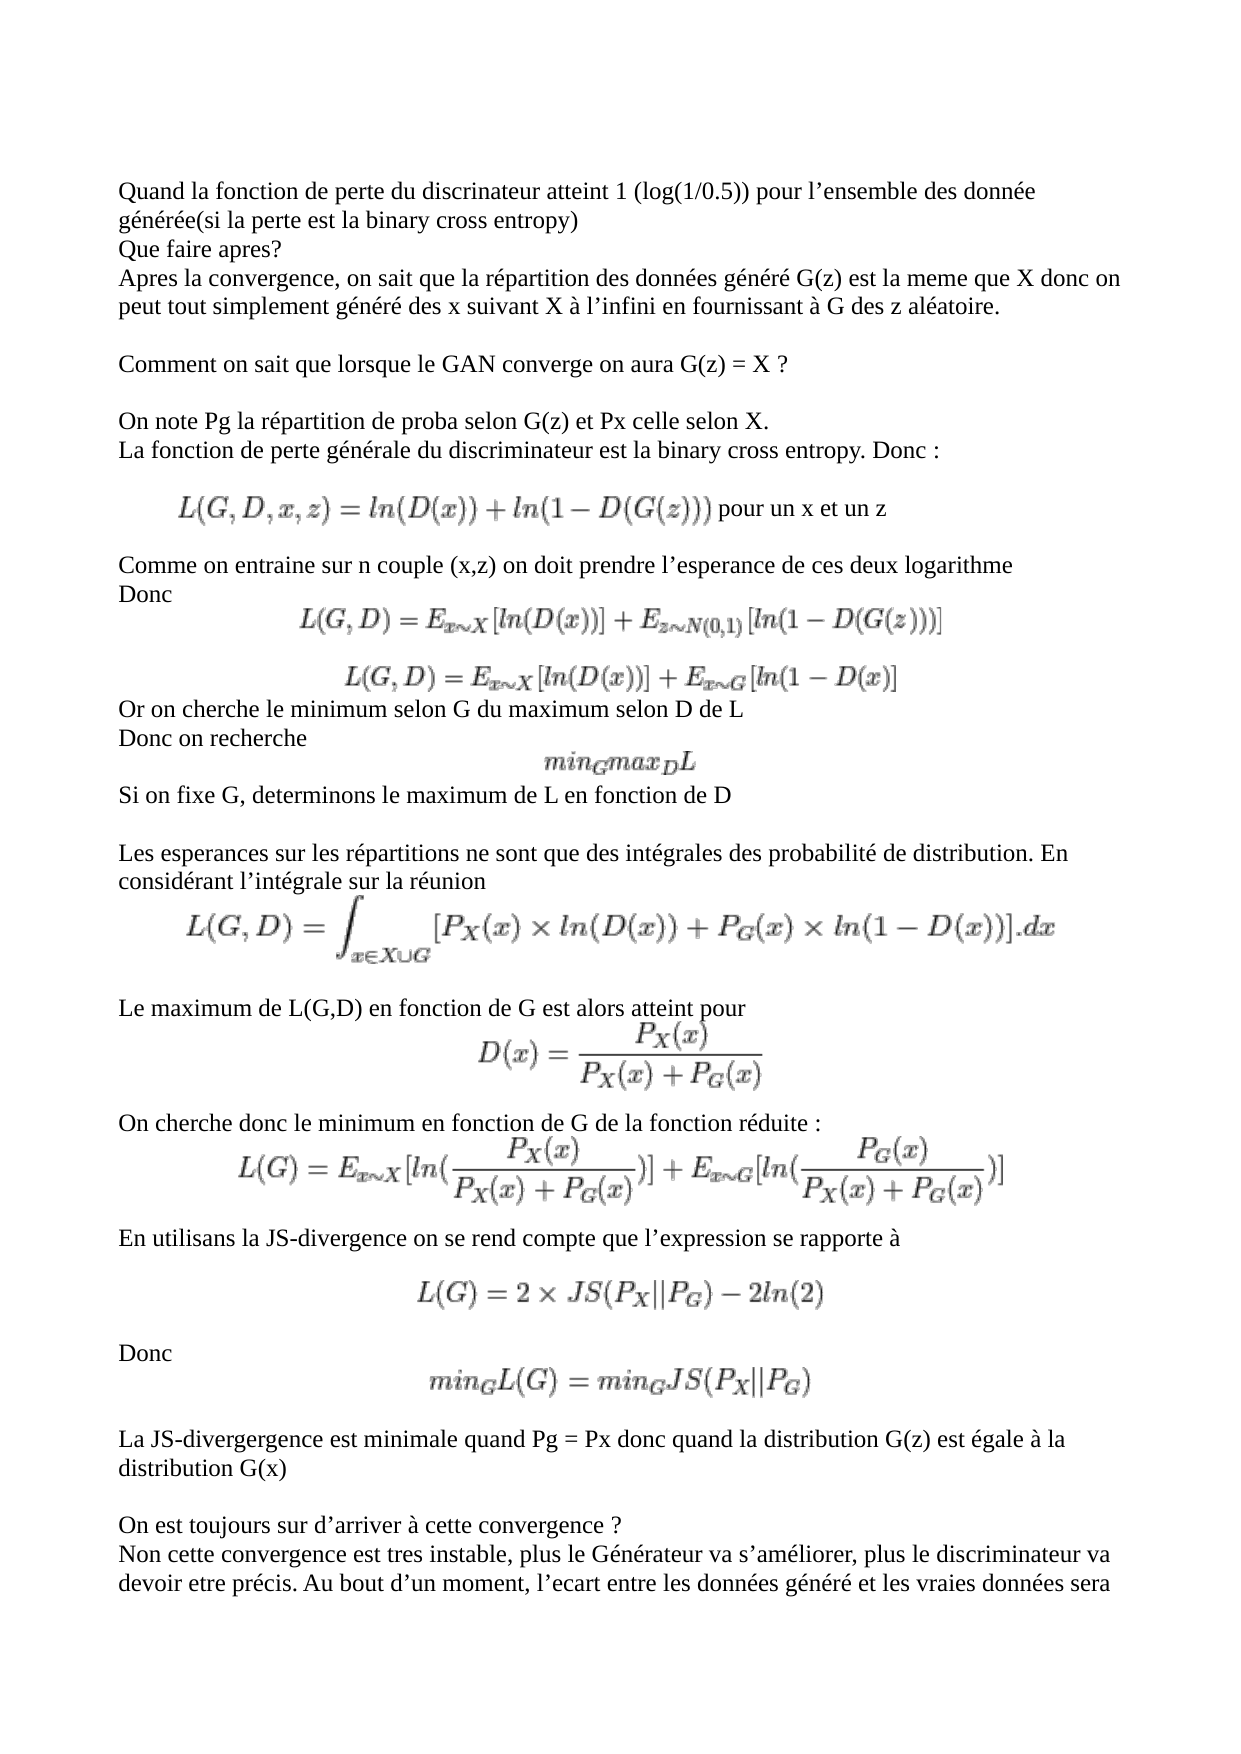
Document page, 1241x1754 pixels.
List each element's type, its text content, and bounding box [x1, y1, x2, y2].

picture [477, 1021, 763, 1091]
text pour un x et un z [118, 493, 1122, 521]
text Les esperances sur les répartitions ne sont que des intégrales des probabilité de distribution. En considérant l’intégrale sur la réunion [118, 838, 1122, 895]
text Que faire apres? [118, 234, 1122, 263]
text Comment on sait que lorsque le GAN converge on aura G(z) = X ? [118, 349, 1122, 378]
text Quand la fonction de perte du discrinateur atteint 1 (log(1/0.5)) pour l’ensemble des donnée générée(si la perte est la binary cross entropy) [118, 176, 1122, 234]
text Apres la convergence, on sait que la répartition des données généré G(z) est la meme que X donc on peut tout simplement généré des x suivant X à l’infini en fournissant à G des z aléatoire. [118, 263, 1122, 320]
text La JS-divergergence est minimale quand Pg = Px donc quand la distribution G(z) est égale à la distribution G(x) [118, 1424, 1122, 1481]
picture [237, 1136, 1003, 1206]
text Le maximum de L(G,D) en fonction de G est alors atteint pour [118, 993, 1122, 1021]
text Donc [118, 579, 1122, 608]
picture [185, 895, 1056, 964]
text Non cette convergence est tres instable, plus le Générateur va s’améliorer, plus le discriminateur va devoir etre précis. Au bout d’un moment, l’ecart entre les données généré et les vraies données sera [118, 1539, 1122, 1596]
text Comme on entraine sur n couple (x,z) on doit prendre l’esperance de ces deux logarithme [118, 550, 1122, 579]
text La fonction de perte générale du discriminateur est la binary cross entropy. Donc : [118, 435, 1122, 464]
picture [544, 751, 696, 775]
picture [344, 665, 896, 692]
picture [299, 607, 942, 638]
text On note Pg la répartition de proba selon G(z) et Px celle selon X. [118, 406, 1122, 435]
picture [429, 1367, 811, 1398]
text En utilisans la JS-divergence on se rend compte que l’expression se rapporte à [118, 1223, 1122, 1251]
text Si on fixe G, determinons le maximum de L en fonction de D [118, 780, 1122, 809]
text Donc on recherche [118, 723, 1122, 751]
text On est toujours sur d’arriver à cette convergence ? [118, 1510, 1122, 1539]
picture [177, 496, 712, 526]
text On cherche donc le minimum en fonction de G de la fonction réduite : [118, 1108, 1122, 1136]
text Or on cherche le minimum selon G du maximum selon D de L [118, 694, 1122, 723]
picture [417, 1280, 824, 1310]
text Donc [118, 1338, 1122, 1366]
